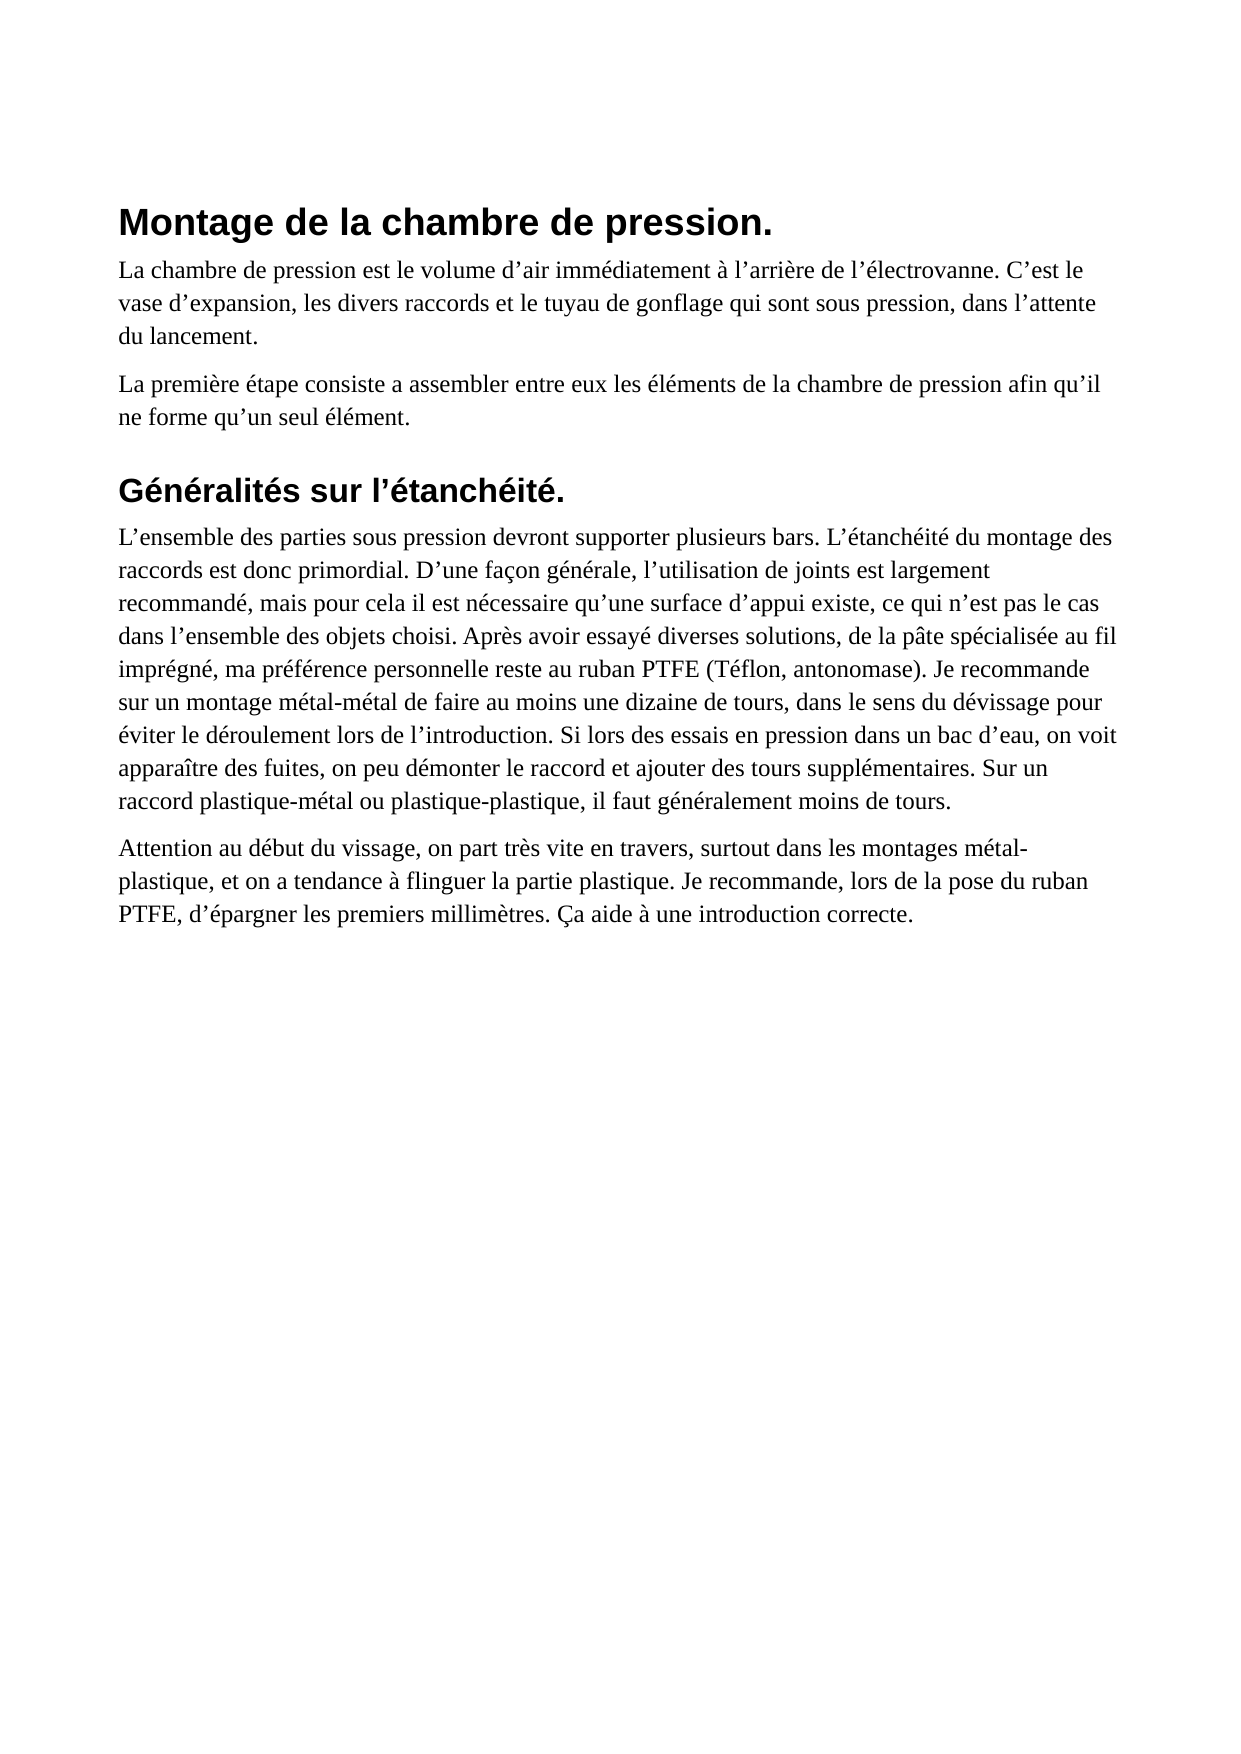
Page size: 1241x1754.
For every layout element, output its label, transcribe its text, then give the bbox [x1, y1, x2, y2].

subtitle Généralités sur l’étanchéité. [118, 471, 1122, 509]
text L’ensemble des parties sous pression devront supporter plusieurs bars. L’étanchéité du montage des raccords est donc primordial. D’une façon générale, l’utilisation de joints est largement recommandé, mais pour cela il est nécessaire qu’une surface d’appui existe, ce qui n’est pas le cas dans l’ensemble des objets choisi. Après avoir essayé diverses solutions, de la pâte spécialisée au fil imprégné, ma préférence personnelle reste au ruban PTFE (Téflon, antonomase). Je recommande sur un montage métal-métal de faire au moins une dizaine de tours, dans le sens du dévissage pour éviter le déroulement lors de l’introduction. Si lors des essais en pression dans un bac d’eau, on voit apparaître des fuites, on peu démonter le raccord et ajouter des tours supplémentaires. Sur un raccord plastique-métal ou plastique-plastique, il faut généralement moins de tours. [118, 522, 1122, 814]
text Attention au début du vissage, on part très vite en travers, surtout dans les montages métal-plastique, et on a tendance à flinguer la partie plastique. Je recommande, lors de la pose du ruban PTFE, d’épargner les premiers millimètres. Ça aide à une introduction correcte. [118, 833, 1122, 928]
subtitle Montage de la chambre de pression. [118, 199, 1122, 243]
text La première étape consiste a assembler entre eux les éléments de la chambre de pression afin qu’il ne forme qu’un seul élément. [118, 369, 1122, 431]
text La chambre de pression est le volume d’air immédiatement à l’arrière de l’électrovanne. C’est le vase d’expansion, les divers raccords et le tuyau de gonflage qui sont sous pression, dans l’attente du lancement. [118, 255, 1122, 350]
